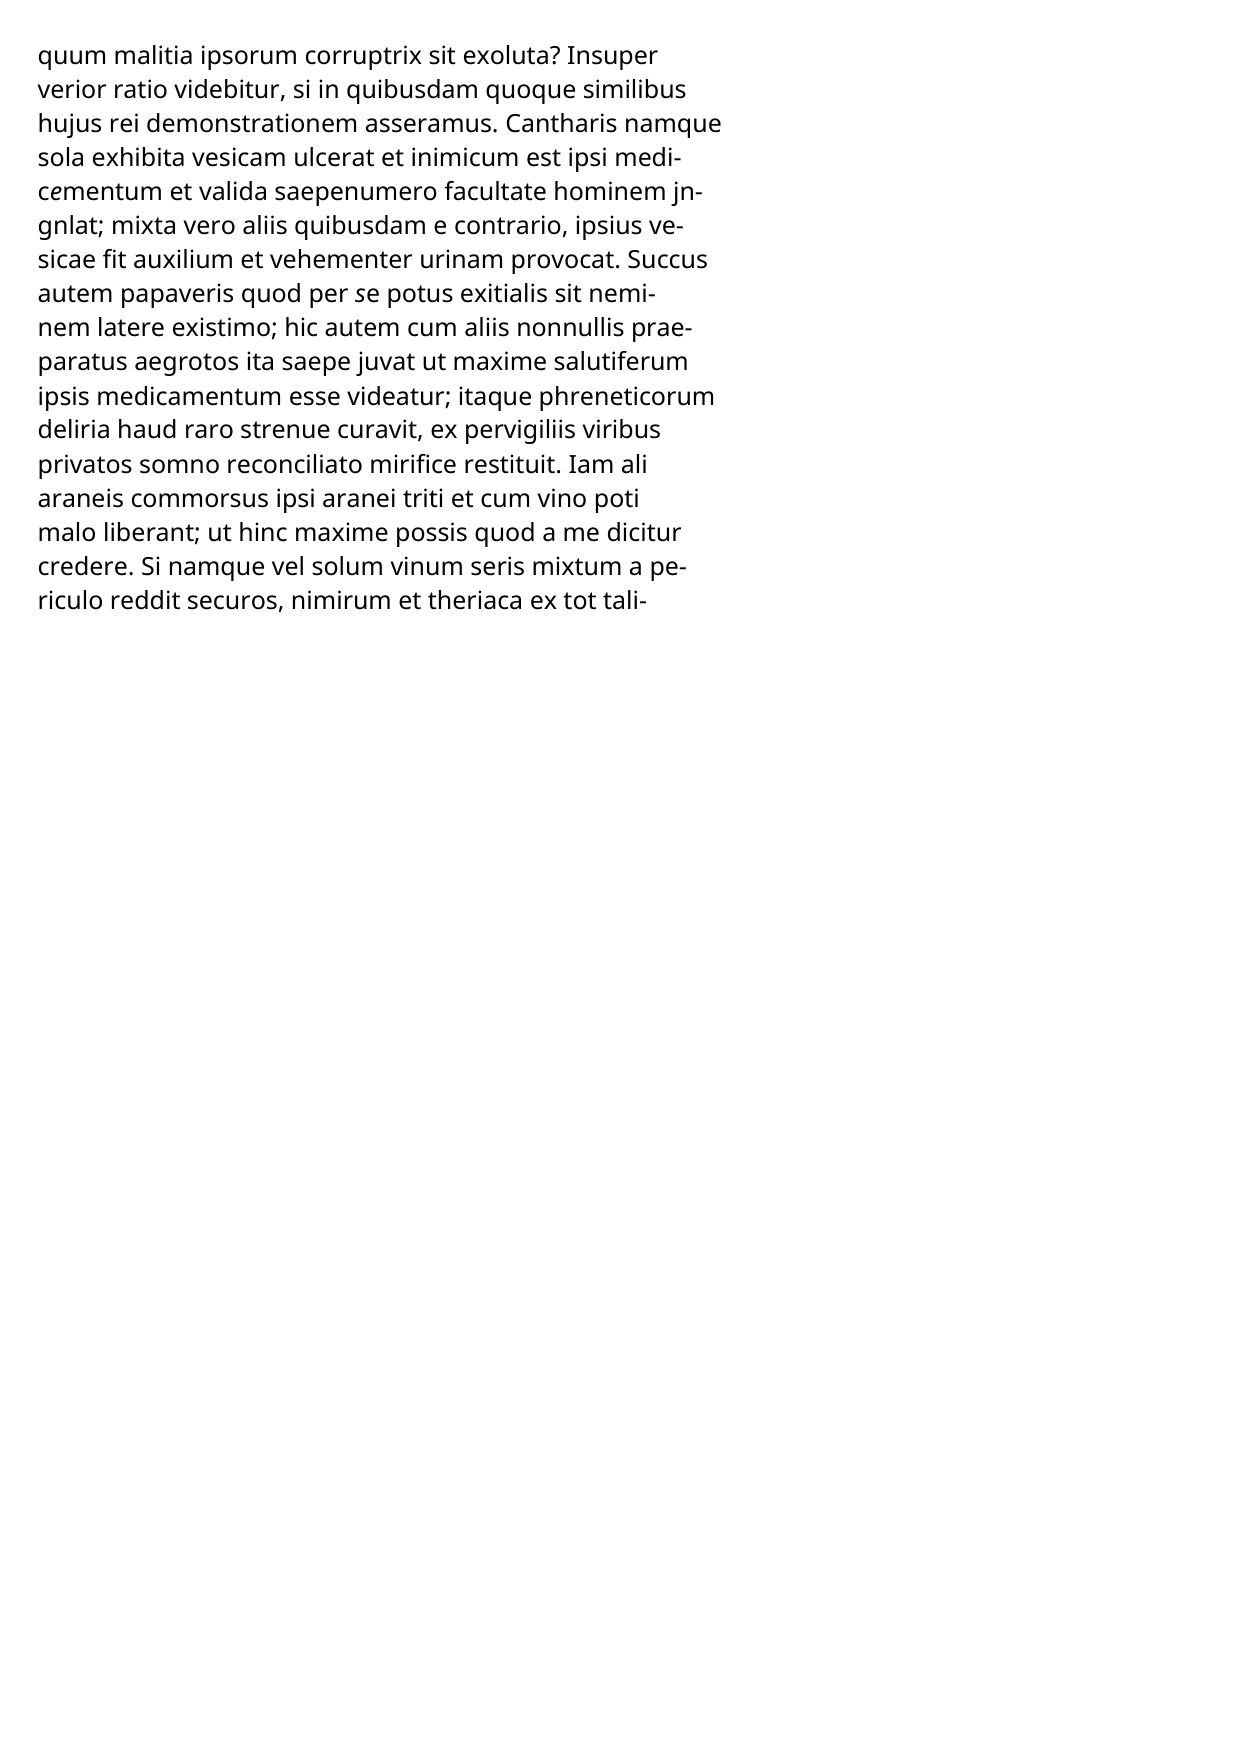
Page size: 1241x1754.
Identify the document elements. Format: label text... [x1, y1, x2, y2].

text quum malitia ipsorum corruptrix sit exoluta? Insuper verior ratio videbitur, si in quibusdam quoque similibus hujus rei demonstrationem asseramus. Cantharis namque sola exhibita vesicam ulcerat et inimicum est ipsi medi- cementum et valida saepenumero facultate hominem jn- gnlat; mixta vero aliis quibusdam e contrario, ipsius ve- sicae fit auxilium et vehementer urinam provocat. Succus autem papaveris quod per se potus exitialis sit nemi- nem latere existimo; hic autem cum aliis nonnullis prae- paratus aegrotos ita saepe juvat ut maxime salutiferum ipsis medicamentum esse videatur; itaque phreneticorum deliria haud raro strenue curavit, ex pervigiliis viribus privatos somno reconciliato mirifice restituit. Iam ali araneis commorsus ipsi aranei triti et cum vino poti malo liberant; ut hinc maxime possis quod a me dicitur credere. Si namque vel solum vinum seris mixtum a pe- riculo reddit securos, nimirum et theriaca ex tot tali- [37, 37, 1203, 617]
